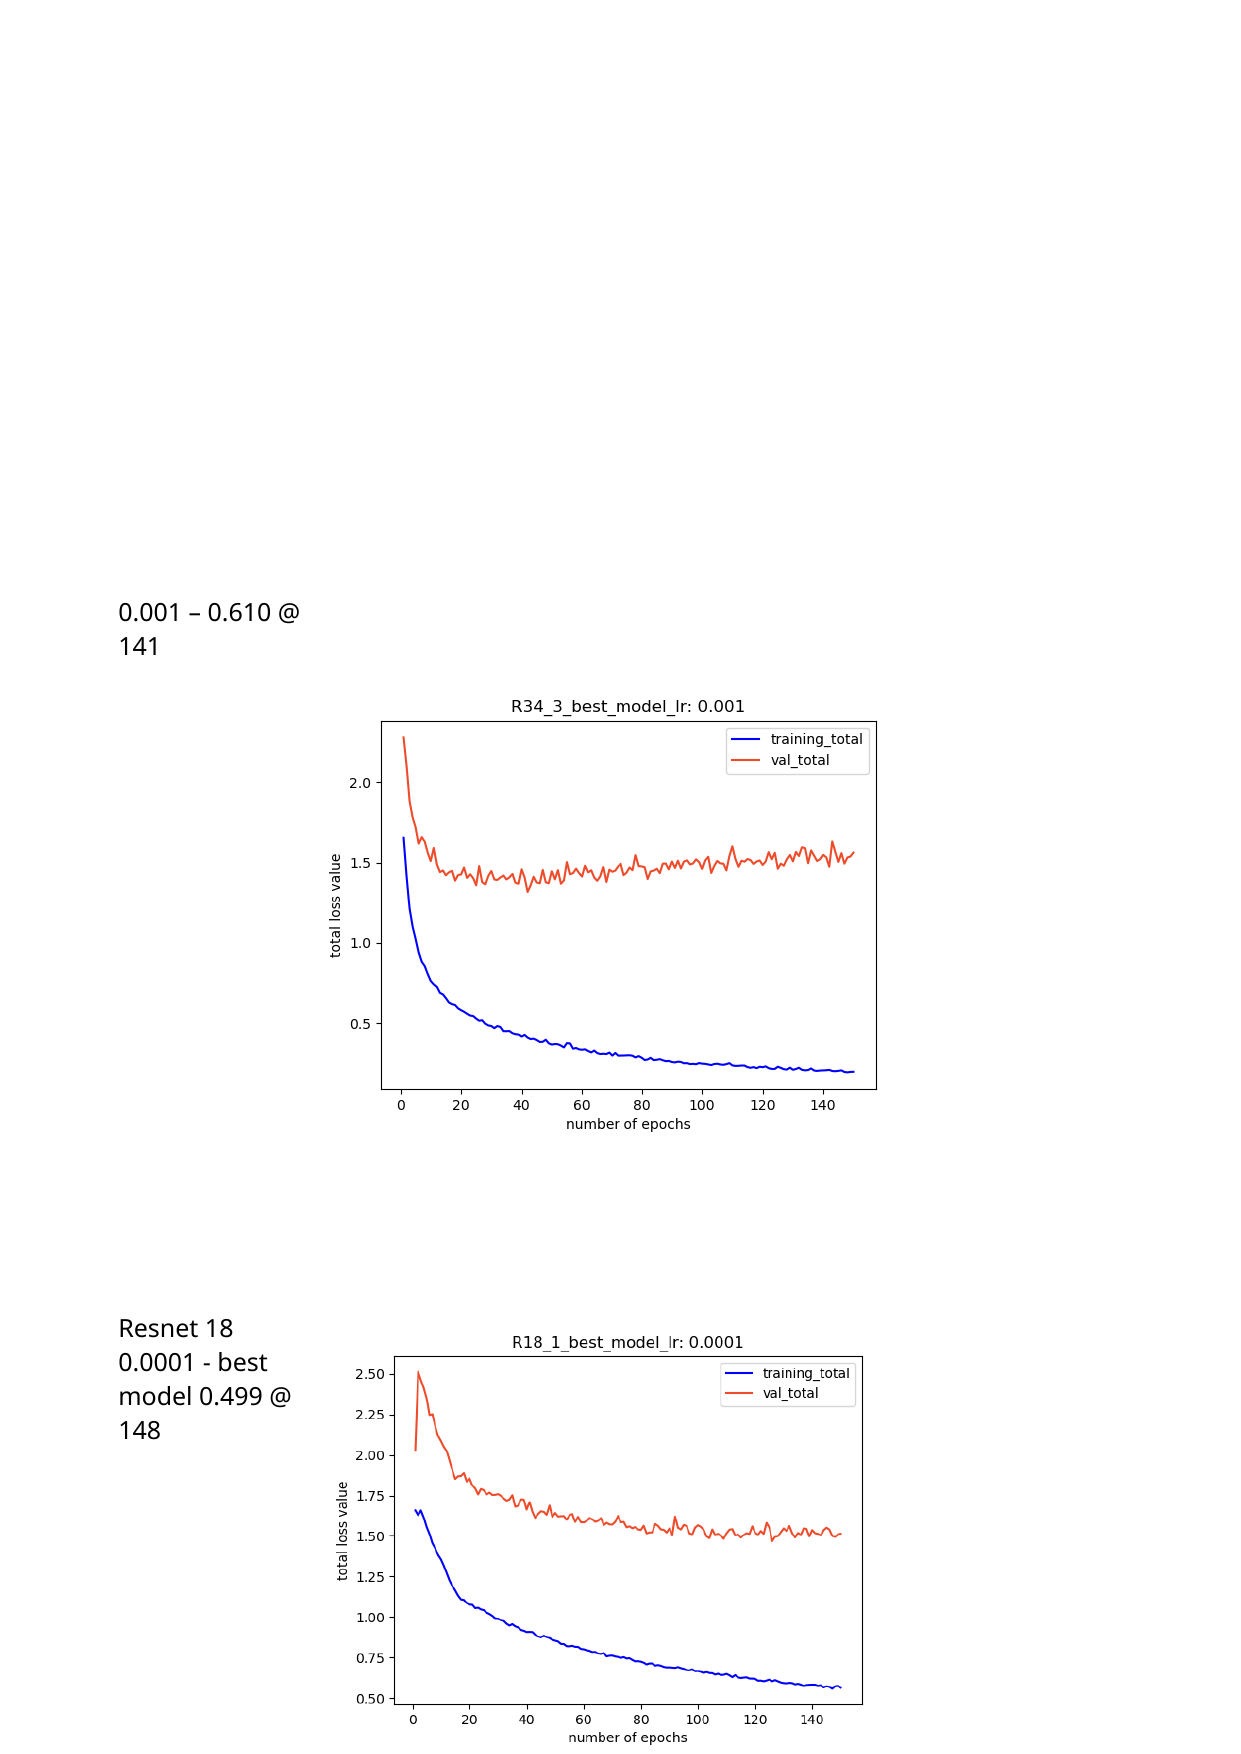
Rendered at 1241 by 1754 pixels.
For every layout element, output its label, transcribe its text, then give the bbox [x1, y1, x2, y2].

text 141 [118, 629, 1122, 663]
text [922, 1310, 1122, 1344]
text Resnet 18 [118, 1310, 318, 1344]
text 0.0001 - best model 0.499 @ 148 [118, 1344, 318, 1447]
picture [318, 1301, 922, 1754]
text 0.001 – 0.610 @ [118, 595, 1122, 629]
text [922, 1344, 1122, 1447]
picture [302, 663, 939, 1141]
